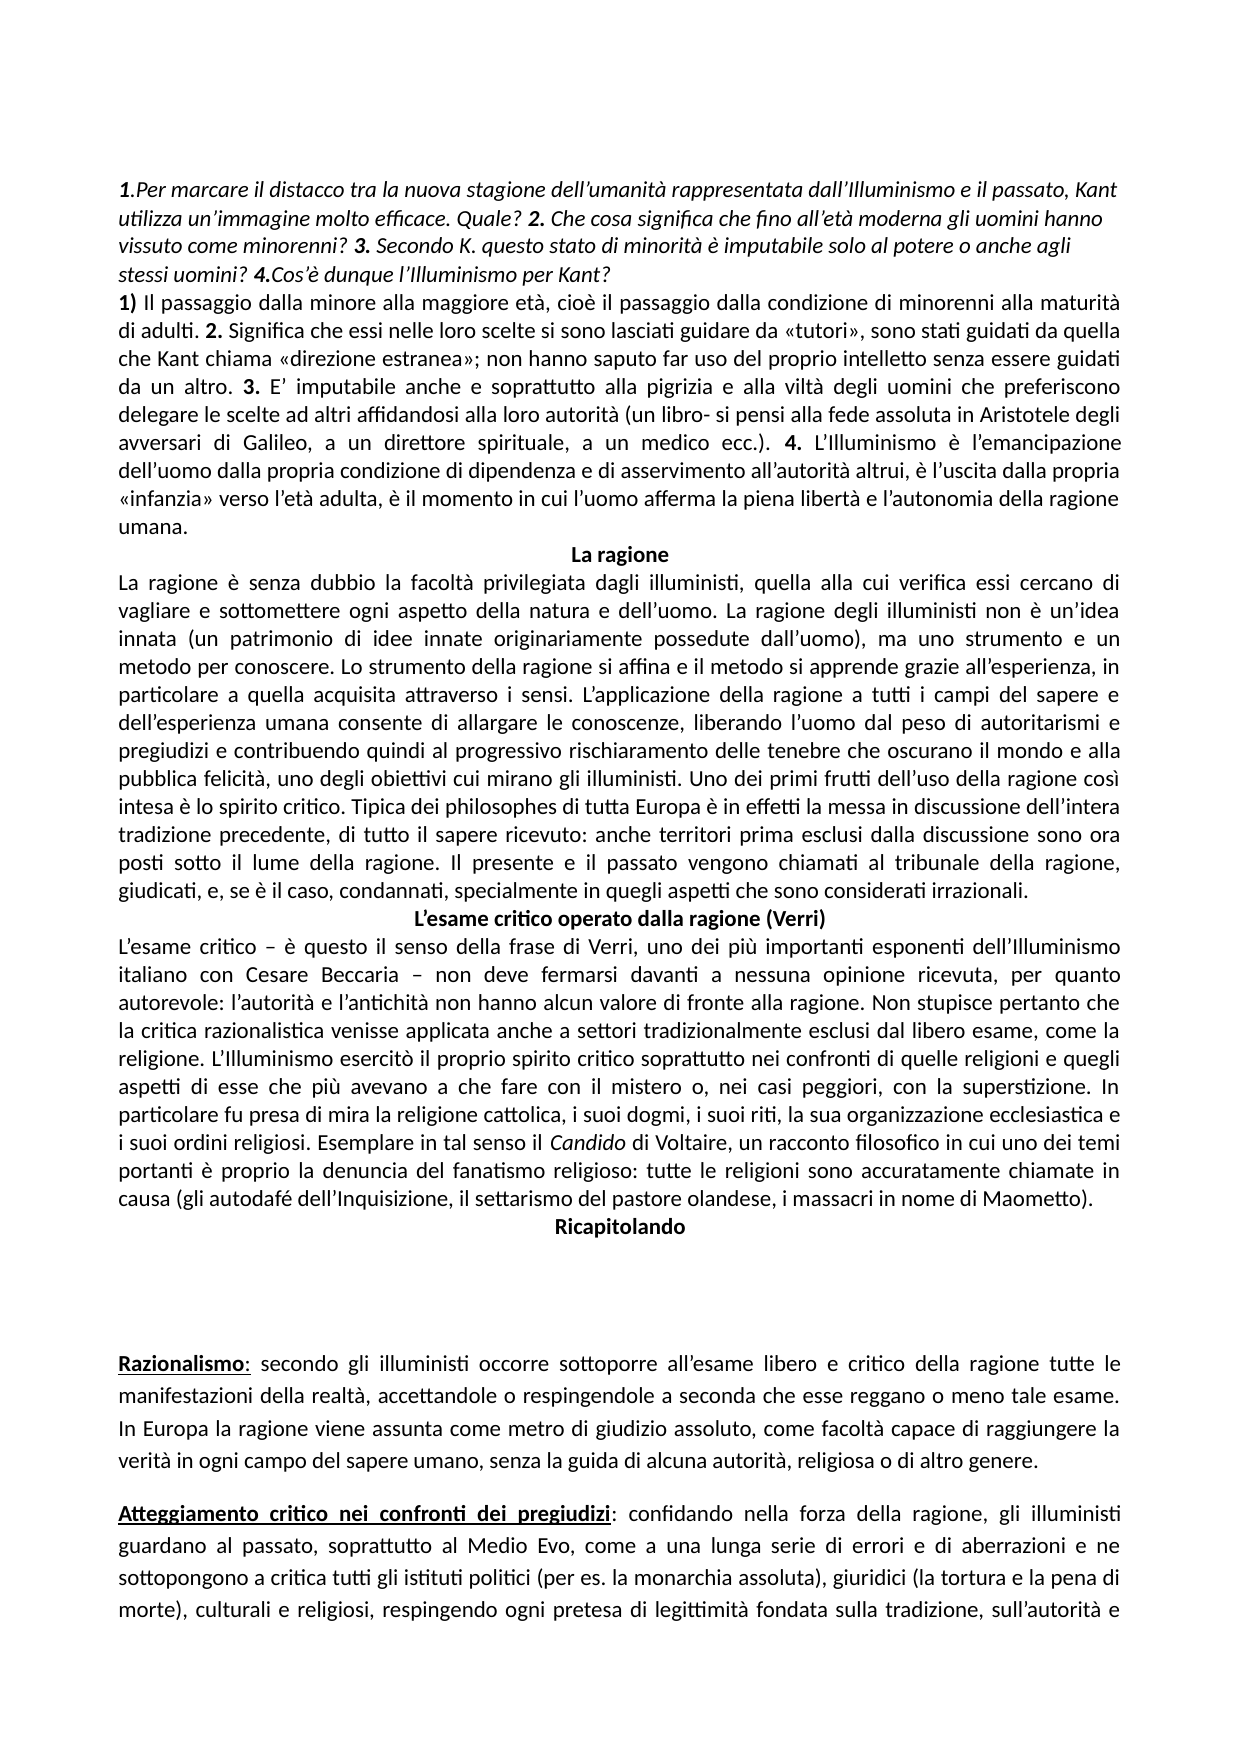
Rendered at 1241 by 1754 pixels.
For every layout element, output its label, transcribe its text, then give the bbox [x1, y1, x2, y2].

text L’esame critico operato dalla ragione (Verri) [118, 904, 1122, 932]
text 1.Per marcare il distacco tra la nuova stagione dell’umanità rappresentata dall’Illuminismo e il passato, Kant utilizza un’immagine molto efficace. Quale? 2. Che cosa significa che fino all’età moderna gli uomini hanno vissuto come minorenni? 3. Secondo K. questo stato di minorità è imputabile solo al potere o anche agli stessi uomini? 4.Cos’è dunque l’Illuminismo per Kant? [118, 176, 1122, 288]
text Atteggiamento critico nei confronti dei pregiudizi: confidando nella forza della ragione, gli illuministi guardano al passato, soprattutto al Medio Evo, come a una lunga serie di errori e di aberrazioni e ne sottopongono a critica tutti gli istituti politici (per es. la monarchia assoluta), giuridici (la tortura e la pena di morte), culturali e religiosi, respingendo ogni pretesa di legittimità fondata sulla tradizione, sull’autorità e [118, 1499, 1122, 1624]
text La ragione è senza dubbio la facoltà privilegiata dagli illuministi, quella alla cui verifica essi cercano di vagliare e sottomettere ogni aspetto della natura e dell’uomo. La ragione degli illuministi non è un’idea innata (un patrimonio di idee innate originariamente possedute dall’uomo), ma uno strumento e un metodo per conoscere. Lo strumento della ragione si affina e il metodo si apprende grazie all’esperienza, in particolare a quella acquisita attraverso i sensi. L’applicazione della ragione a tutti i campi del sapere e dell’esperienza umana consente di allargare le conoscenze, liberando l’uomo dal peso di autoritarismi e pregiudizi e contribuendo quindi al progressivo rischiaramento delle tenebre che oscurano il mondo e alla pubblica felicità, uno degli obiettivi cui mirano gli illuministi. Uno dei primi frutti dell’uso della ragione così intesa è lo spirito critico. Tipica dei philosophes di tutta Europa è in effetti la messa in discussione dell’intera tradizione precedente, di tutto il sapere ricevuto: anche territori prima esclusi dalla discussione sono ora posti sotto il lume della ragione. Il presente e il passato vengono chiamati al tribunale della ragione, giudicati, e, se è il caso, condannati, specialmente in quegli aspetti che sono considerati irrazionali. [118, 568, 1122, 904]
text La ragione [118, 540, 1122, 568]
text L’esame critico – è questo il senso della frase di Verri, uno dei più importanti esponenti dell’Illuminismo italiano con Cesare Beccaria – non deve fermarsi davanti a nessuna opinione ricevuta, per quanto autorevole: l’autorità e l’antichità non hanno alcun valore di fronte alla ragione. Non stupisce pertanto che la critica razionalistica venisse applicata anche a settori tradizionalmente esclusi dal libero esame, come la religione. L’Illuminismo esercitò il proprio spirito critico soprattutto nei confronti di quelle religioni e quegli aspetti di esse che più avevano a che fare con il mistero o, nei casi peggiori, con la superstizione. In particolare fu presa di mira la religione cattolica, i suoi dogmi, i suoi riti, la sua organizzazione ecclesiastica e i suoi ordini religiosi. Esemplare in tal senso il Candido di Voltaire, un racconto filosofico in cui uno dei temi portanti è proprio la denuncia del fanatismo religioso: tutte le religioni sono accuratamente chiamate in causa (gli autodafé dell’Inquisizione, il settarismo del pastore olandese, i massacri in nome di Maometto). [118, 932, 1122, 1212]
text Ricapitolando [118, 1212, 1122, 1240]
text 1) Il passaggio dalla minore alla maggiore età, cioè il passaggio dalla condizione di minorenni alla maturità di adulti. 2. Significa che essi nelle loro scelte si sono lasciati guidare da «tutori», sono stati guidati da quella che Kant chiama «direzione estranea»; non hanno saputo far uso del proprio intelletto senza essere guidati da un altro. 3. E’ imputabile anche e soprattutto alla pigrizia e alla viltà degli uomini che preferiscono delegare le scelte ad altri affidandosi alla loro autorità (un libro- si pensi alla fede assoluta in Aristotele degli avversari di Galileo, a un direttore spirituale, a un medico ecc.). 4. L’Illuminismo è l’emancipazione dell’uomo dalla propria condizione di dipendenza e di asservimento all’autorità altrui, è l’uscita dalla propria «infanzia» verso l’età adulta, è il momento in cui l’uomo afferma la piena libertà e l’autonomia della ragione umana. [118, 288, 1122, 540]
text Razionalismo: secondo gli illuministi occorre sottoporre all’esame libero e critico della ragione tutte le manifestazioni della realtà, accettandole o respingendole a seconda che esse reggano o meno tale esame. In Europa la ragione viene assunta come metro di giudizio assoluto, come facoltà capace di raggiungere la verità in ogni campo del sapere umano, senza la guida di alcuna autorità, religiosa o di altro genere. [118, 1349, 1122, 1474]
